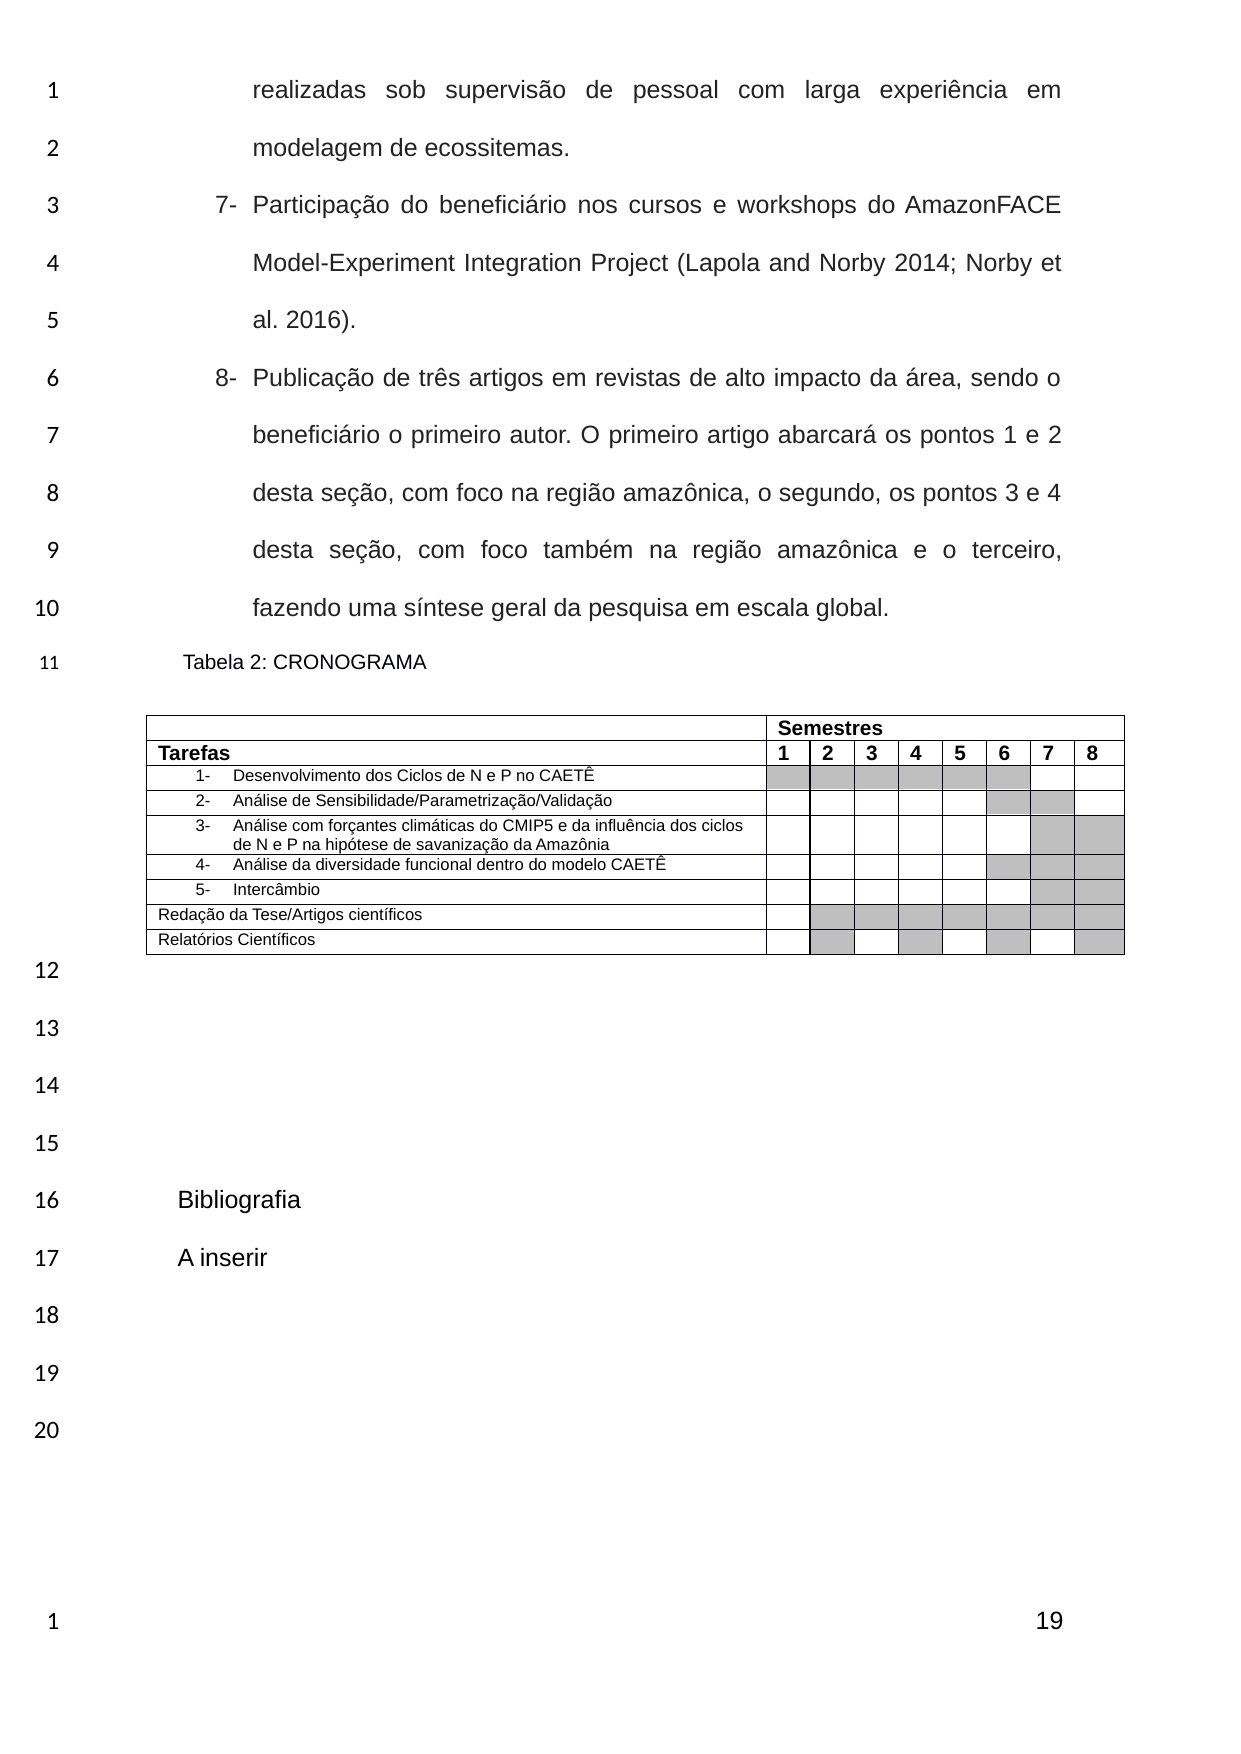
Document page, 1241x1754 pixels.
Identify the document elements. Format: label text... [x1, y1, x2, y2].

table_cell [811, 880, 854, 904]
table_cell [1075, 880, 1124, 904]
table_cell 6 [987, 741, 1030, 764]
table_cell Análise de Sensibilidade/Parametrização/Validação [147, 791, 766, 814]
table_cell [1075, 930, 1124, 954]
table_cell [767, 791, 809, 814]
list Bibliografia [177, 1185, 1063, 1214]
table_cell 2 [811, 741, 854, 764]
list Publicação de três artigos em revistas de alto impacto da área, sendo o beneficiário o primeiro autor. O primeiro artigo abarcará os pontos 1 e 2 desta seção, com foco na região amazônica, o segundo, os pontos 3 e 4 desta seção, com foco também na região amazônica e o terceiro, fazendo uma síntese geral da pesquisa em escala global. [215, 362, 1063, 621]
table_cell 3 [855, 741, 898, 764]
table_cell [899, 930, 942, 954]
table_cell Análise da diversidade funcional dentro do modelo CAETÊ [147, 855, 766, 879]
table_cell [855, 880, 898, 904]
table_cell [943, 930, 986, 954]
table_cell [1031, 791, 1074, 814]
table_cell [1075, 816, 1124, 854]
table_cell [855, 816, 898, 854]
table_cell 5 [943, 741, 986, 764]
table_cell [899, 880, 942, 904]
table_cell Análise com forçantes climáticas do CMIP5 e da influência dos ciclos de N e P na hipótese de savanização da Amazônia [147, 816, 766, 854]
table_cell 7 [1031, 741, 1074, 764]
table_cell [987, 930, 1030, 954]
table_cell [855, 930, 898, 954]
list realizadas sob supervisão de pessoal com larga experiência em modelagem de ecossitemas. [215, 75, 1063, 161]
table_cell [1075, 766, 1124, 789]
table_cell [987, 855, 1030, 879]
table_cell [767, 855, 809, 879]
table_cell 4 [899, 741, 942, 764]
list Participação do beneficiário nos cursos e workshops do AmazonFACE Model-Experiment Integration Project (Lapola and Norby 2014; Norby et al. 2016). [215, 190, 1063, 334]
table_header Semestres [767, 716, 1124, 739]
table_cell [811, 930, 854, 954]
table_cell Intercâmbio [147, 880, 766, 904]
table_cell [899, 905, 942, 929]
table_cell [855, 905, 898, 929]
table_cell [943, 791, 986, 814]
table_cell [899, 791, 942, 814]
table_cell [811, 816, 854, 854]
table_cell [987, 816, 1030, 854]
table_cell 1 [767, 741, 809, 764]
table_cell 8 [1075, 741, 1124, 764]
table_cell [987, 880, 1030, 904]
table_cell [767, 766, 809, 789]
table_cell [811, 766, 854, 789]
table_cell [943, 816, 986, 854]
table_cell [1075, 905, 1124, 929]
table_cell [943, 905, 986, 929]
table_cell [943, 880, 986, 904]
text Tabela 2: CRONOGRAMA [177, 650, 1063, 674]
table_cell [1031, 905, 1074, 929]
table_cell [1075, 855, 1124, 879]
table_cell [1075, 791, 1124, 814]
table_cell [1031, 930, 1074, 954]
table_cell [1031, 766, 1074, 789]
table_cell [943, 766, 986, 789]
table_cell [855, 855, 898, 879]
table_cell Tarefas [147, 741, 766, 764]
table_cell [811, 791, 854, 814]
table_cell [767, 905, 809, 929]
table_cell [943, 855, 986, 879]
table_cell Desenvolvimento dos Ciclos de N e P no CAETÊ [147, 766, 766, 789]
table_cell [987, 766, 1030, 789]
table_cell [767, 930, 809, 954]
table_cell Redação da Tese/Artigos científicos [147, 905, 766, 929]
table_cell [899, 816, 942, 854]
table_cell [855, 791, 898, 814]
table_cell [855, 766, 898, 789]
table_cell [1031, 880, 1074, 904]
table_cell [899, 855, 942, 879]
table_cell [767, 816, 809, 854]
table_cell [1031, 855, 1074, 879]
table_cell [1031, 816, 1074, 854]
table_cell [987, 905, 1030, 929]
table_cell [811, 855, 854, 879]
table_cell [767, 880, 809, 904]
list A inserir [177, 1242, 1063, 1271]
table_cell [899, 766, 942, 789]
table_cell Relatórios Científicos [147, 930, 766, 954]
table_header [147, 716, 766, 739]
table_cell [811, 905, 854, 929]
table_cell [987, 791, 1030, 814]
